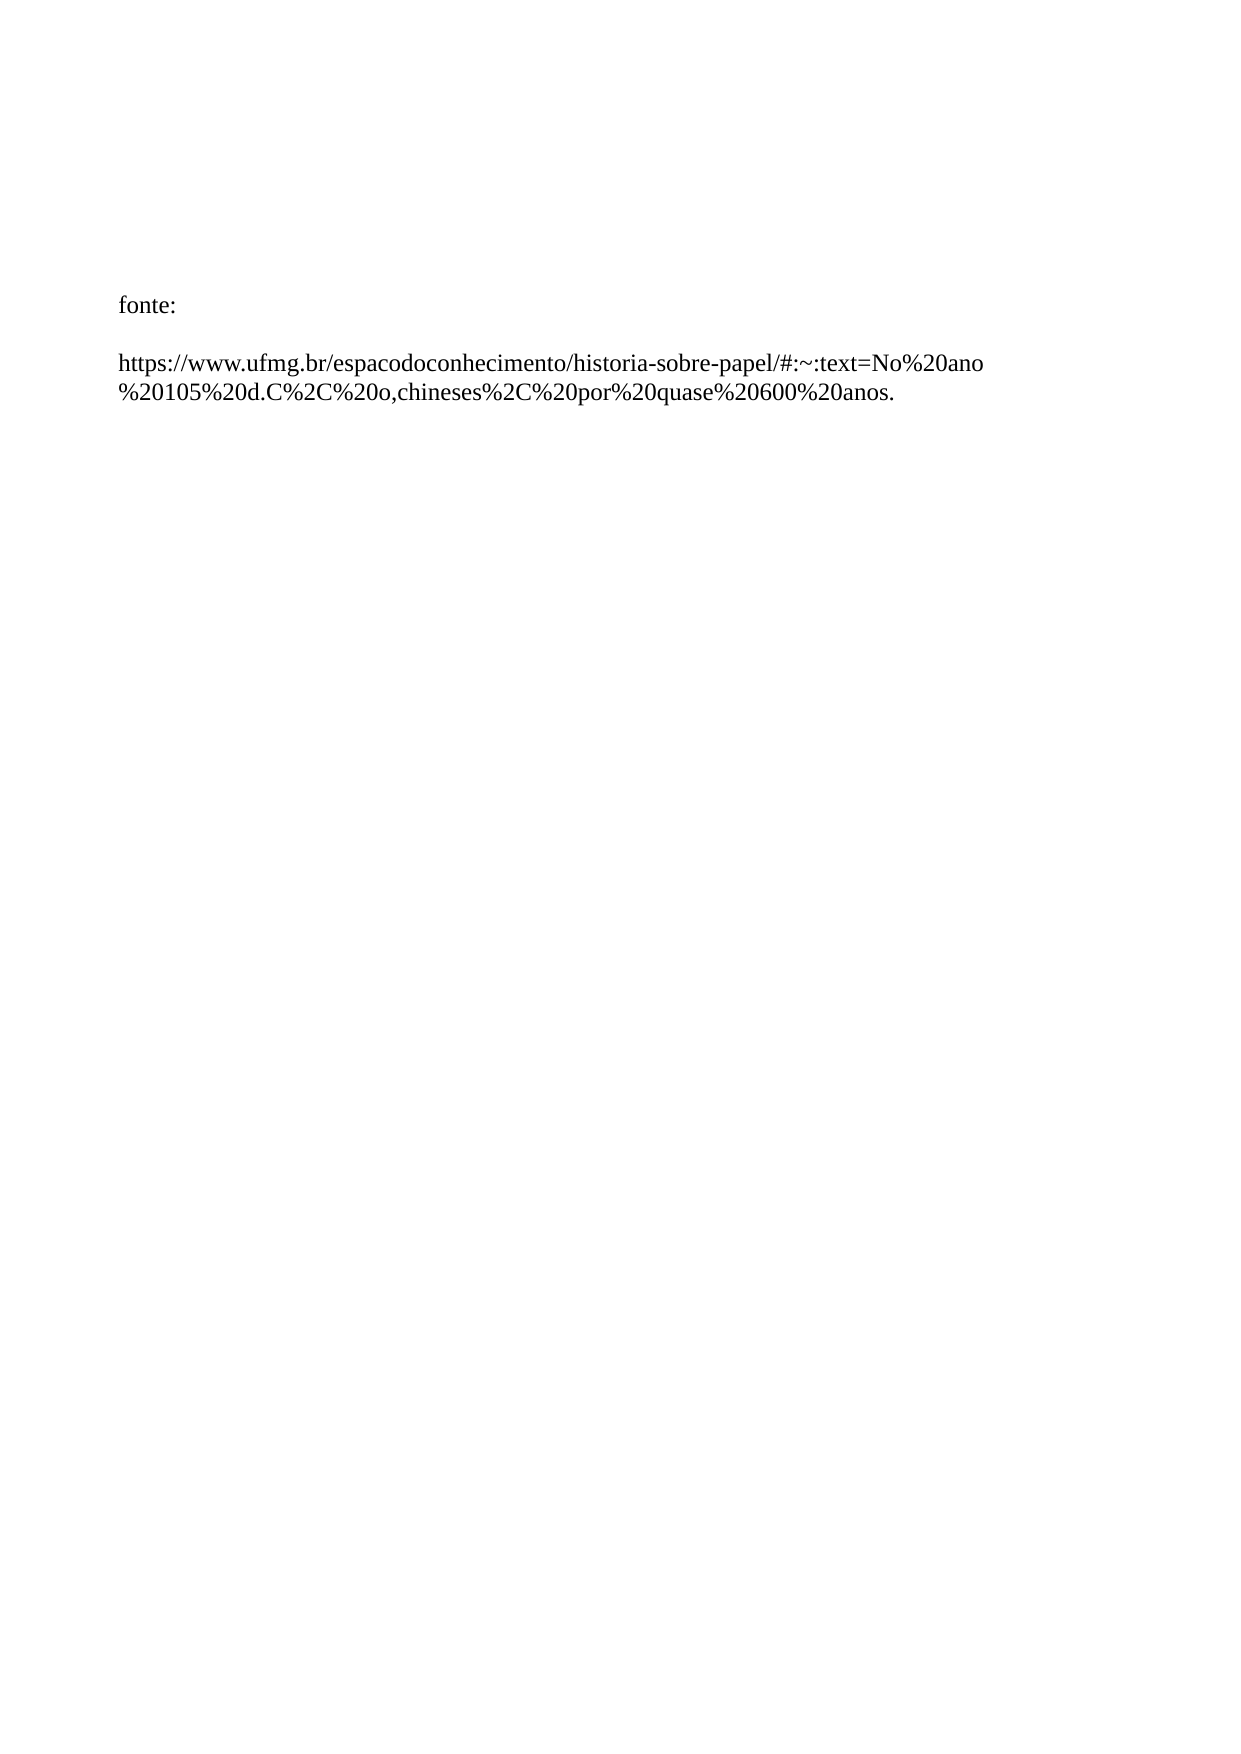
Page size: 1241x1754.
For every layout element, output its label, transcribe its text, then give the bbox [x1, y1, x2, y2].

text fonte: [118, 291, 1122, 319]
text https://www.ufmg.br/espacodoconhecimento/historia-sobre-papel/#:~:text=No%20ano%20105%20d.C%2C%20o,chineses%2C%20por%20quase%20600%20anos. [118, 348, 1122, 406]
